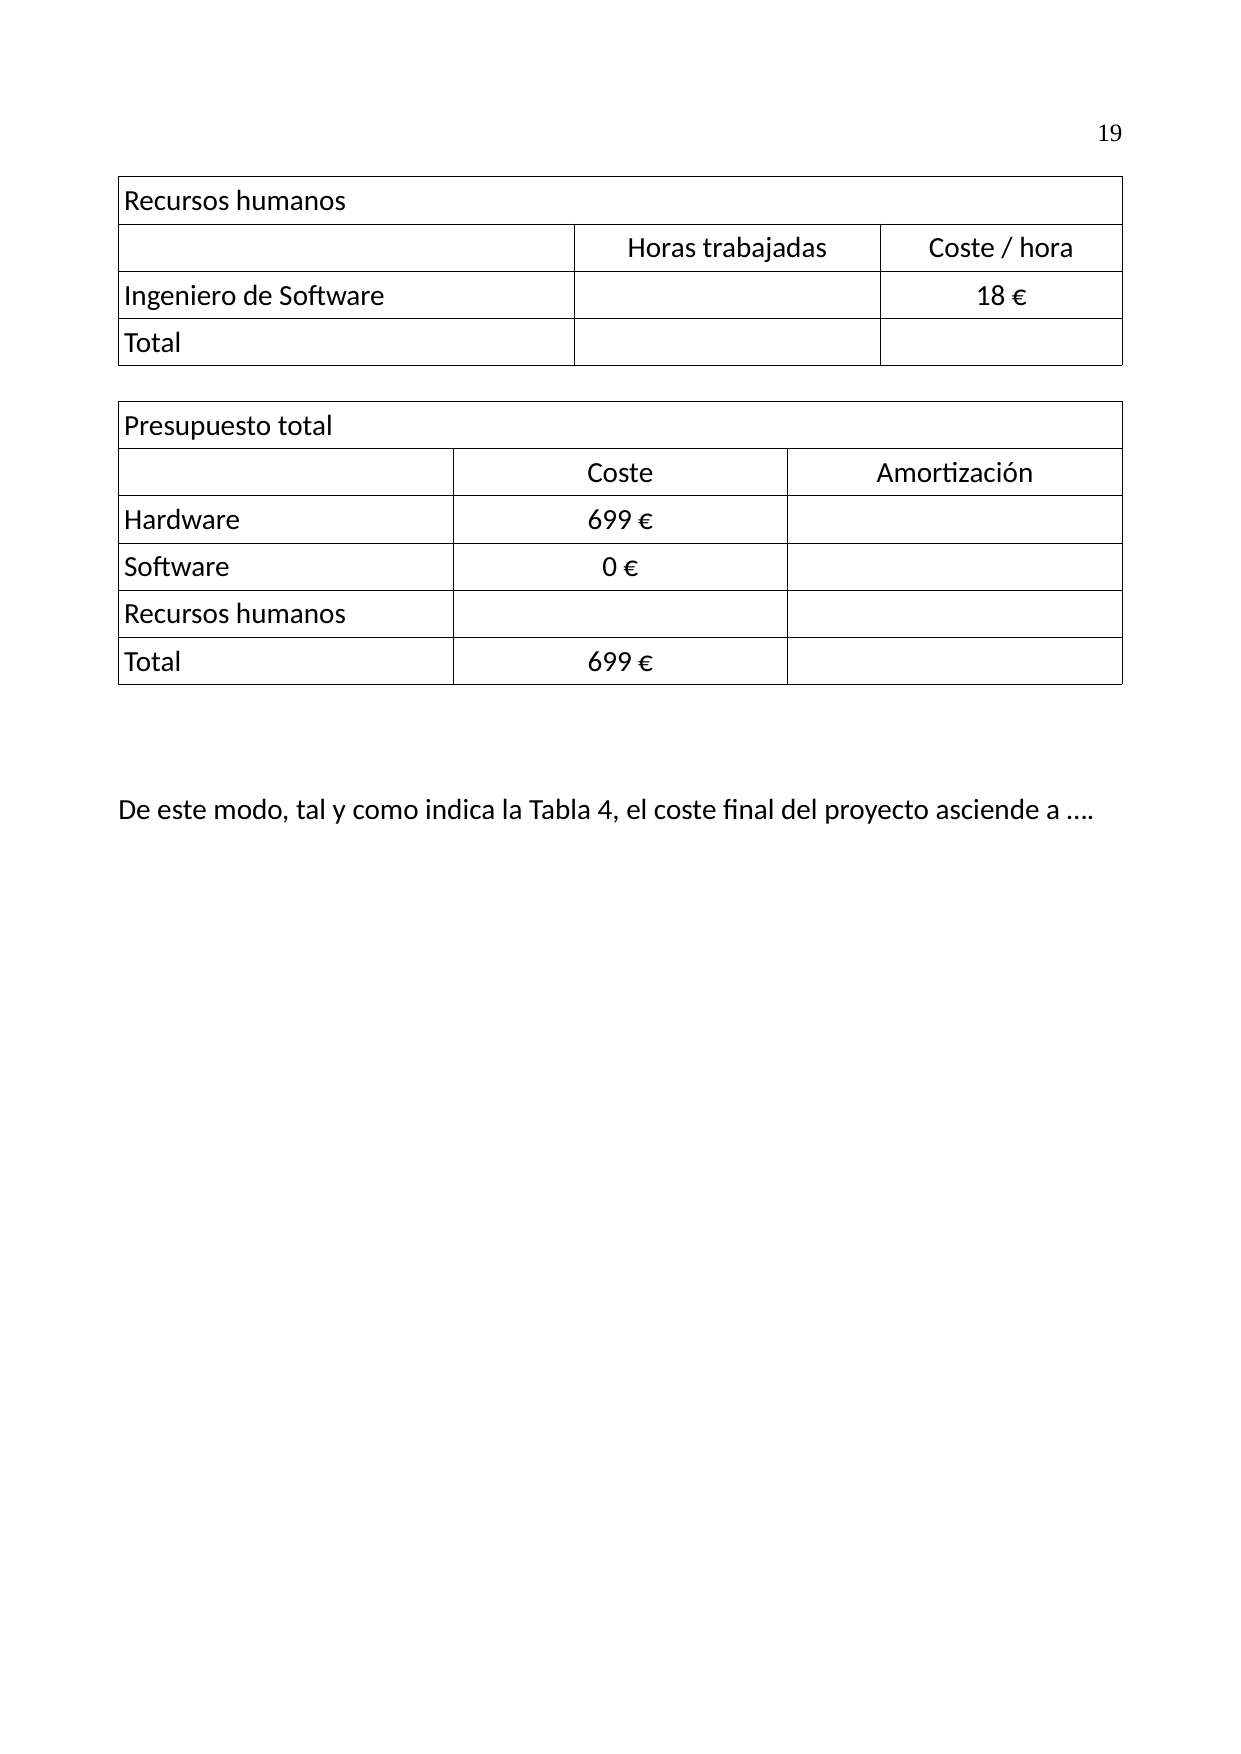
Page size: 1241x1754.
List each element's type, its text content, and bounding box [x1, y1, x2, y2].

table_cell [881, 319, 1122, 365]
table_cell 0 € [454, 544, 787, 589]
table_cell [454, 591, 787, 637]
table_header Recursos humanos [119, 177, 1122, 223]
table_cell 18 € [881, 272, 1122, 318]
text De este modo, tal y como indica la Tabla 4, el coste final del proyecto asciende a …. [118, 791, 1122, 827]
table_cell [788, 591, 1122, 637]
table_cell [575, 272, 880, 318]
table_cell Hardware [119, 496, 453, 542]
table_cell [119, 449, 453, 495]
table_cell [575, 319, 880, 365]
table_cell 699 € [454, 638, 787, 684]
table_cell 699 € [454, 496, 787, 542]
table_cell [119, 225, 574, 271]
table_cell [788, 544, 1122, 589]
table_cell Coste / hora [881, 225, 1122, 271]
table_cell Total [119, 319, 574, 365]
table_cell [788, 638, 1122, 684]
table_cell Coste [454, 449, 787, 495]
table_cell Ingeniero de Software [119, 272, 574, 318]
table_cell Recursos humanos [119, 591, 453, 637]
table_header Presupuesto total [119, 402, 1122, 448]
table_cell [788, 496, 1122, 542]
table_cell Total [119, 638, 453, 684]
table_cell Horas trabajadas [575, 225, 880, 271]
table_cell Amortización [788, 449, 1122, 495]
table_cell Software [119, 544, 453, 589]
